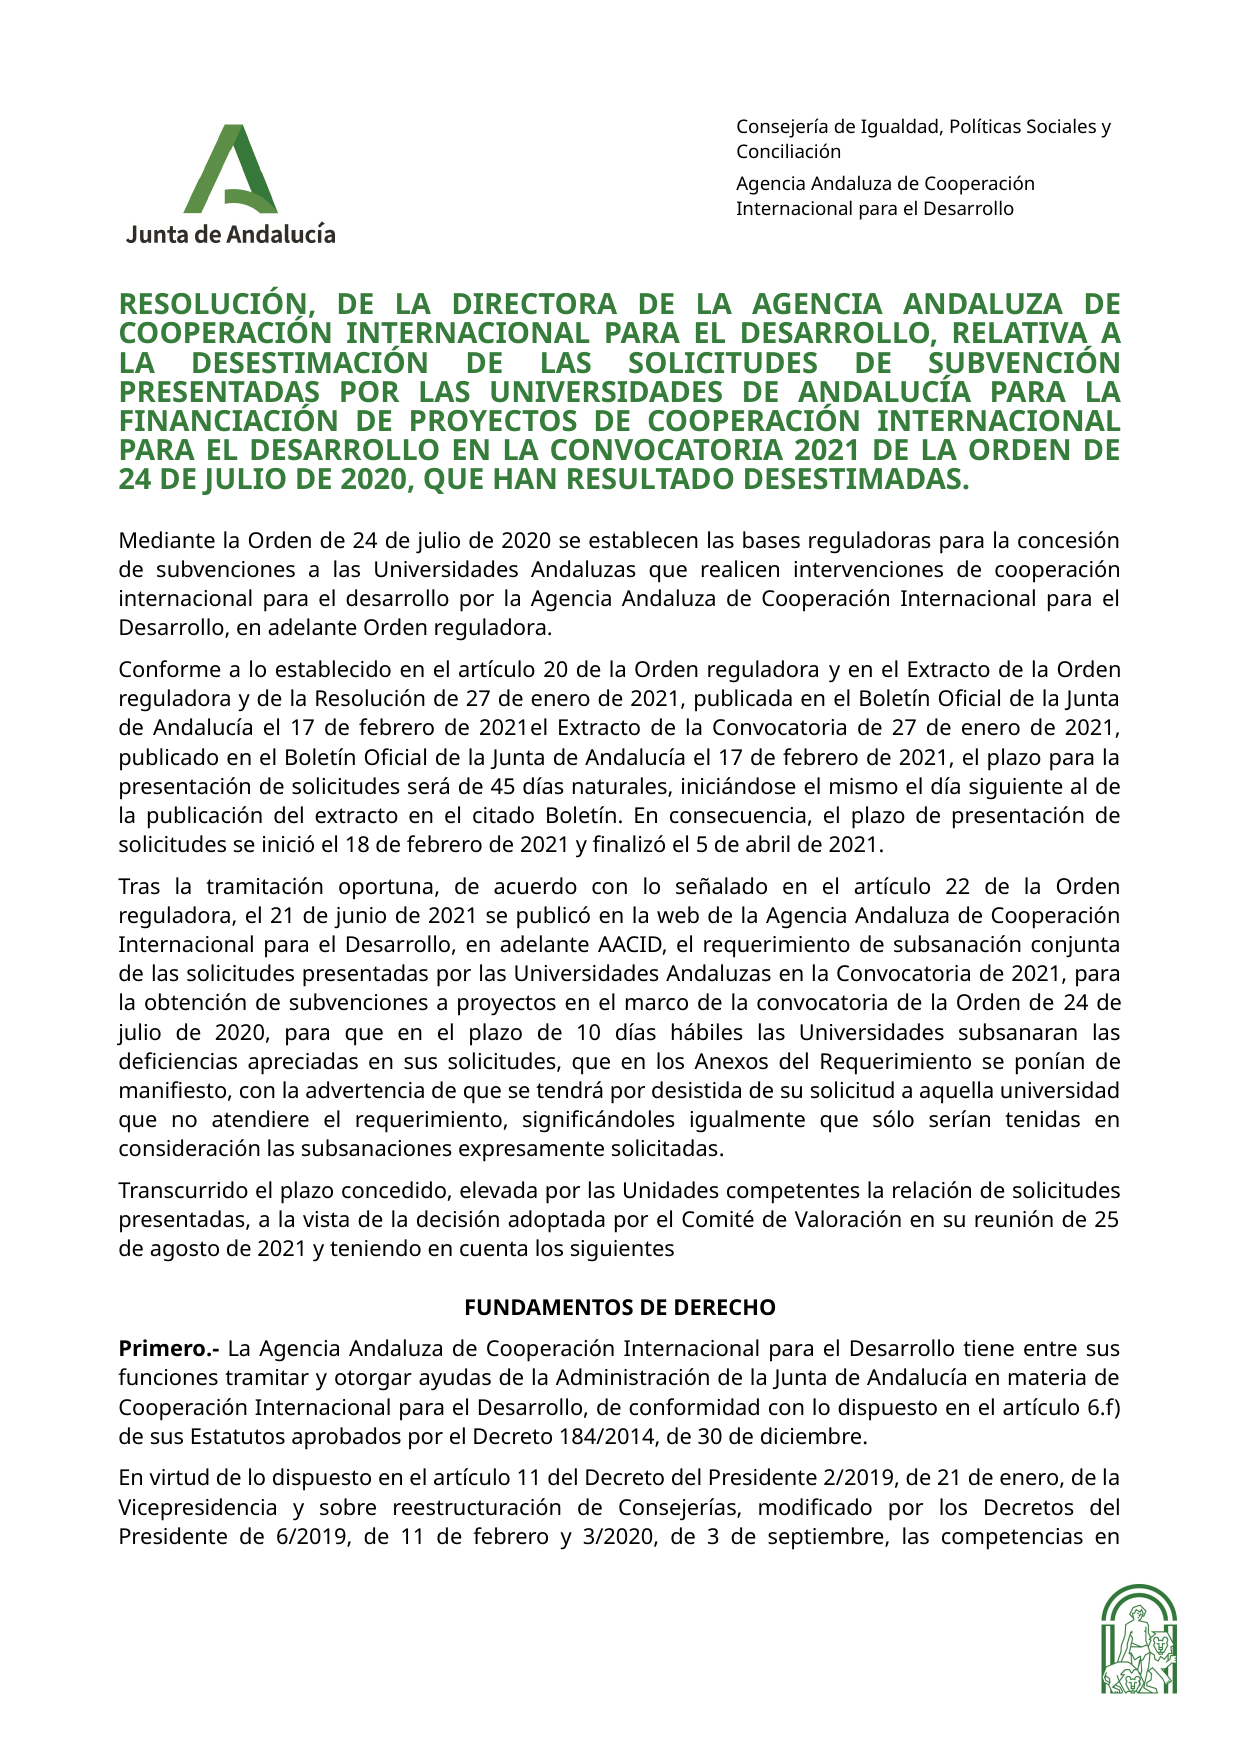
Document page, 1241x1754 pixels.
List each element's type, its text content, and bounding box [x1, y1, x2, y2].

text Conforme a lo establecido en el artículo 20 de la Orden reguladora y en el Extracto de la Orden reguladora y de la Resolución de 27 de enero de 2021, publicada en el Boletín Oficial de la Junta de Andalucía el 17 de febrero de 2021el Extracto de la Convocatoria de 27 de enero de 2021, publicado en el Boletín Oficial de la Junta de Andalucía el 17 de febrero de 2021, el plazo para la presentación de solicitudes será de 45 días naturales, iniciándose el mismo el día siguiente al de la publicación del extracto en el citado Boletín. En consecuencia, el plazo de presentación de solicitudes se inició el 18 de febrero de 2021 y finalizó el 5 de abril de 2021. [118, 654, 1122, 858]
text Mediante la Orden de 24 de julio de 2020 se establecen las bases reguladoras para la concesión de subvenciones a las Universidades Andaluzas que realicen intervenciones de cooperación internacional para el desarrollo por la Agencia Andaluza de Cooperación Internacional para el Desarrollo, en adelante Orden reguladora. [118, 525, 1122, 642]
text FUNDAMENTOS DE DERECHO [118, 1292, 1122, 1321]
subtitle RESOLUCIÓN, DE LA DIRECTORA DE LA AGENCIA ANDALUZA DE COOPERACIÓN INTERNACIONAL PARA EL DESARROLLO, RELATIVA A LA DESESTIMACIÓN DE LAS SOLICITUDES DE SUBVENCIÓN PRESENTADAS POR LAS UNIVERSIDADES DE ANDALUCÍA PARA LA FINANCIACIÓN DE PROYECTOS DE COOPERACIÓN INTERNACIONAL PARA EL DESARROLLO EN LA CONVOCATORIA 2021 DE LA ORDEN DE 24 DE JULIO DE 2020, QUE HAN RESULTADO DESESTIMADAS. [118, 291, 1122, 496]
text Primero.- La Agencia Andaluza de Cooperación Internacional para el Desarrollo tiene entre sus funciones tramitar y otorgar ayudas de la Administración de la Junta de Andalucía en materia de Cooperación Internacional para el Desarrollo, de conformidad con lo dispuesto en el artículo 6.f) de sus Estatutos aprobados por el Decreto 184/2014, de 30 de diciembre. [118, 1333, 1122, 1450]
picture [1100, 1582, 1178, 1695]
picture [106, 108, 355, 259]
text Tras la tramitación oportuna, de acuerdo con lo señalado en el artículo 22 de la Orden reguladora, el 21 de junio de 2021 se publicó en la web de la Agencia Andaluza de Cooperación Internacional para el Desarrollo, en adelante AACID, el requerimiento de subsanación conjunta de las solicitudes presentadas por las Universidades Andaluzas en la Convocatoria de 2021, para la obtención de subvenciones a proyectos en el marco de la convocatoria de la Orden de 24 de julio de 2020, para que en el plazo de 10 días hábiles las Universidades subsanaran las deficiencias apreciadas en sus solicitudes, que en los Anexos del Requerimiento se ponían de manifiesto, con la advertencia de que se tendrá por desistida de su solicitud a aquella universidad que no atendiere el requerimiento, significándoles igualmente que sólo serían tenidas en consideración las subsanaciones expresamente solicitadas. [118, 871, 1122, 1162]
text En virtud de lo dispuesto en el artículo 11 del Decreto del Presidente 2/2019, de 21 de enero, de la Vicepresidencia y sobre reestructuración de Consejerías, modificado por los Decretos del Presidente de 6/2019, de 11 de febrero y 3/2020, de 3 de septiembre, las competencias en [118, 1462, 1122, 1550]
text Transcurrido el plazo concedido, elevada por las Unidades competentes la relación de solicitudes presentadas, a la vista de la decisión adoptada por el Comité de Valoración en su reunión de 25 de agosto de 2021 y teniendo en cuenta los siguientes [118, 1175, 1122, 1262]
